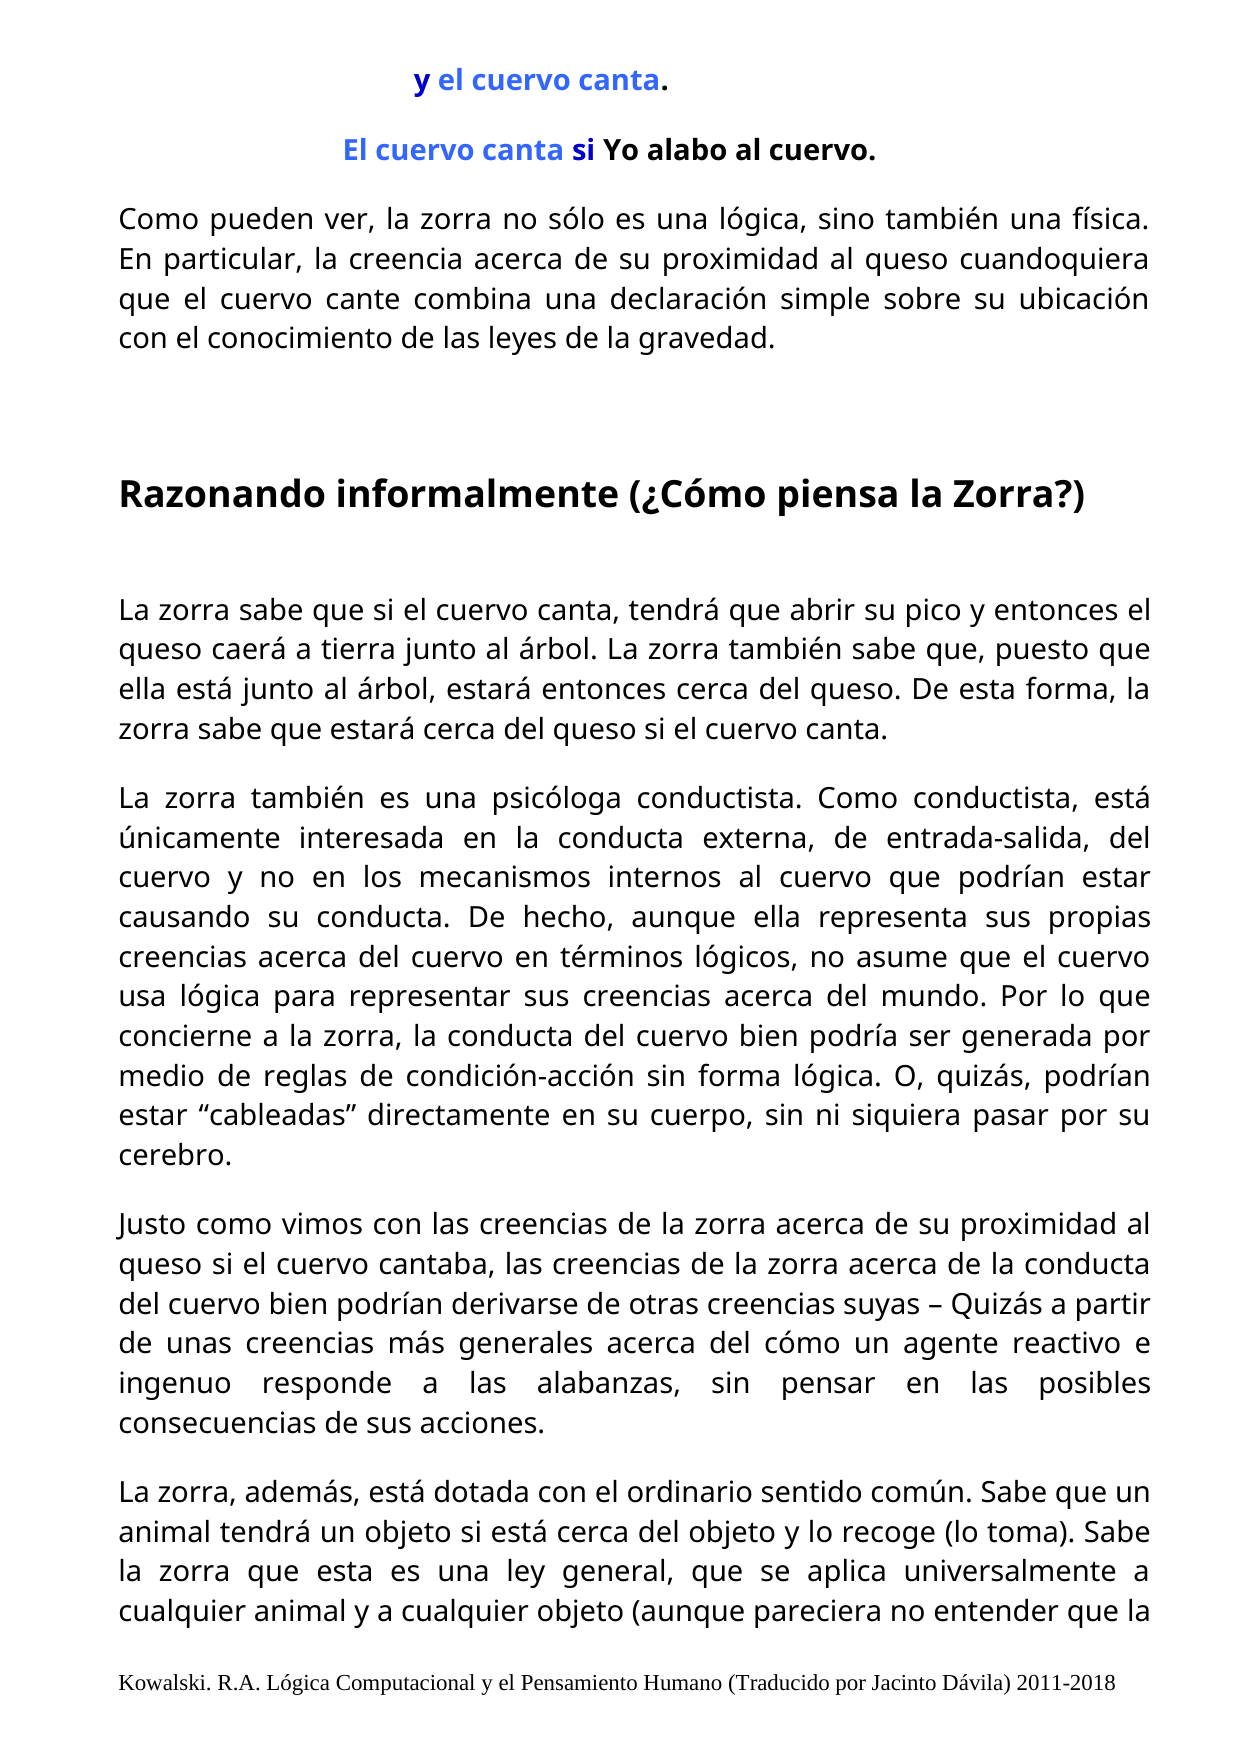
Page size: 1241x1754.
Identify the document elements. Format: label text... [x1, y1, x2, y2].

text El cuervo canta si Yo alabo al cuervo. [342, 129, 1152, 168]
text y el cuervo canta. [413, 59, 683, 99]
text La zorra, además, está dotada con el ordinario sentido común. Sabe que un animal tendrá un objeto si está cerca del objeto y lo recoge (lo toma). Sabe la zorra que esta es una ley general, que se aplica universalmente a cualquier animal y a cualquier objeto (aunque pareciera no entender que la [118, 1471, 1152, 1630]
text Como pueden ver, la zorra no sólo es una lógica, sino también una física. En particular, la creencia acerca de su proximidad al queso cuandoquiera que el cuervo cante combina una declaración simple sobre su ubicación con el conocimiento de las leyes de la gravedad. [118, 199, 1151, 357]
subtitle Razonando informalmente (¿Cómo piensa la Zorra?) [118, 467, 1152, 518]
text Justo como vimos con las creencias de la zorra acerca de su proximidad al queso si el cuervo cantaba, las creencias de la zorra acerca de la conducta del cuervo bien podrían derivarse de otras creencias suyas – Quizás a partir de unas creencias más generales acerca del cómo un agente reactivo e ingenuo responde a las alabanzas, sin pensar en las posibles consecuencias de sus acciones. [118, 1203, 1152, 1442]
text La zorra también es una psicóloga conductista. Como conductista, está únicamente interesada en la conducta externa, de entrada-salida, del cuervo y no en los mecanismos internos al cuervo que podrían estar causando su conducta. De hecho, aunque ella representa sus propias creencias acerca del cuervo en términos lógicos, no asume que el cuervo usa lógica para representar sus creencias acerca del mundo. Por lo que concierne a la zorra, la conducta del cuervo bien podría ser generada por medio de reglas de condición-acción sin forma lógica. O, quizás, podrían estar “cableadas” directamente en su cuerpo, sin ni siquiera pasar por su cerebro. [118, 777, 1152, 1174]
text La zorra sabe que si el cuervo canta, tendrá que abrir su pico y entonces el queso caerá a tierra junto al árbol. La zorra también sabe que, puesto que ella está junto al árbol, estará entonces cerca del queso. De esta forma, la zorra sabe que estará cerca del queso si el cuervo canta. [118, 589, 1152, 748]
